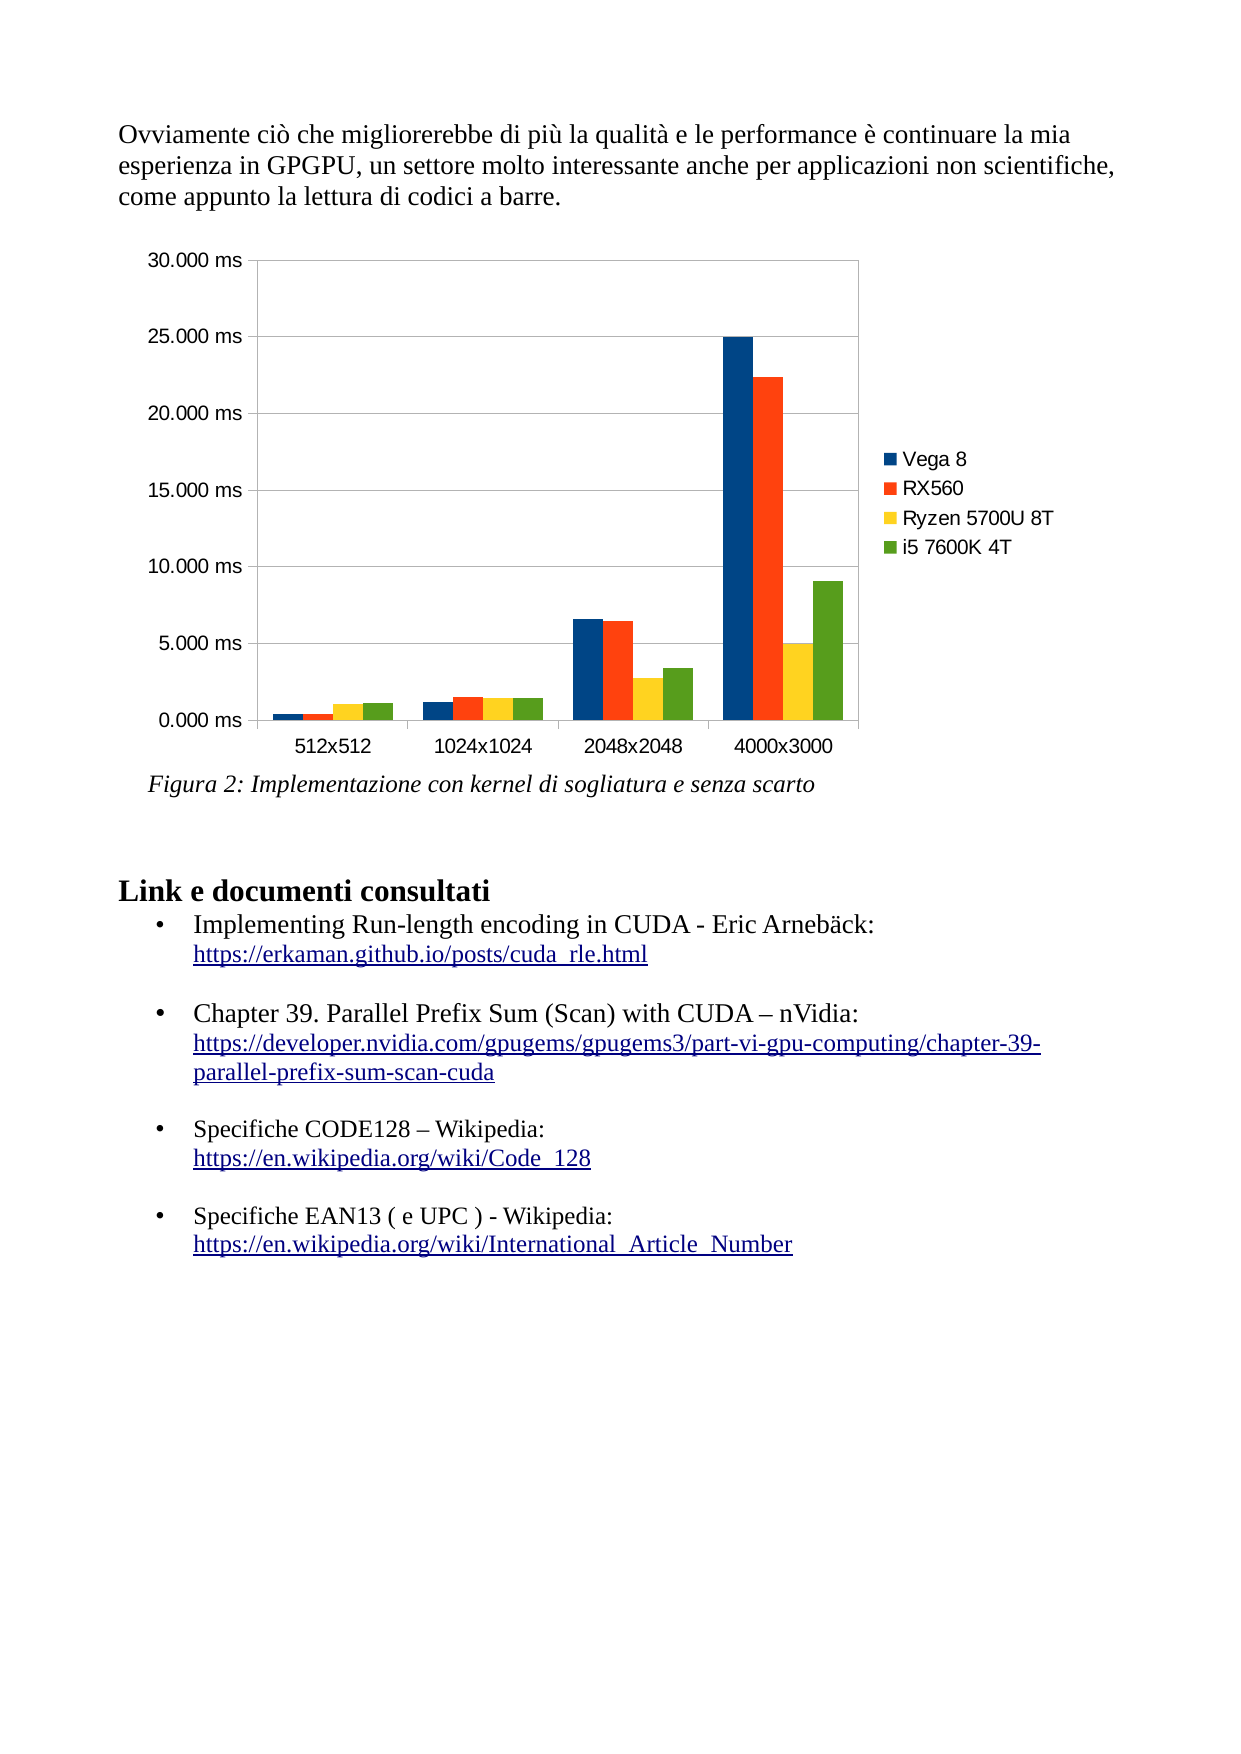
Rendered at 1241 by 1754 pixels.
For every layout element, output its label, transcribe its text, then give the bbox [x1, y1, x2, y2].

list Specifiche EAN13 ( e UPC ) - Wikipedia: https://en.wikipedia.org/wiki/International_Article_Number [156, 1201, 1122, 1258]
list Specifiche CODE128 – Wikipedia: https://en.wikipedia.org/wiki/Code_128 [156, 1114, 1122, 1201]
text Ovviamente ciò che migliorerebbe di più la qualità e le performance è continuare la mia esperienza in GPGPU, un settore molto interessante anche per applicazioni non scientifiche, come appunto la lettura di codici a barre. [118, 118, 1122, 212]
list Chapter 39. Parallel Prefix Sum (Scan) with CUDA – nVidia: https://developer.nvidia.com/gpugems/gpugems3/part-vi-gpu-computing/chapter-39-parallel-prefix-sum-scan-cuda [156, 997, 1122, 1114]
text Figura 2: Implementazione con kernel di sogliatura e senza scarto [148, 317, 1093, 798]
text Link e documenti consultati [118, 872, 1122, 908]
list Implementing Run-length encoding in CUDA - Eric Arnebäck: https://erkaman.github.io/posts/cuda_rle.html [156, 908, 1122, 968]
